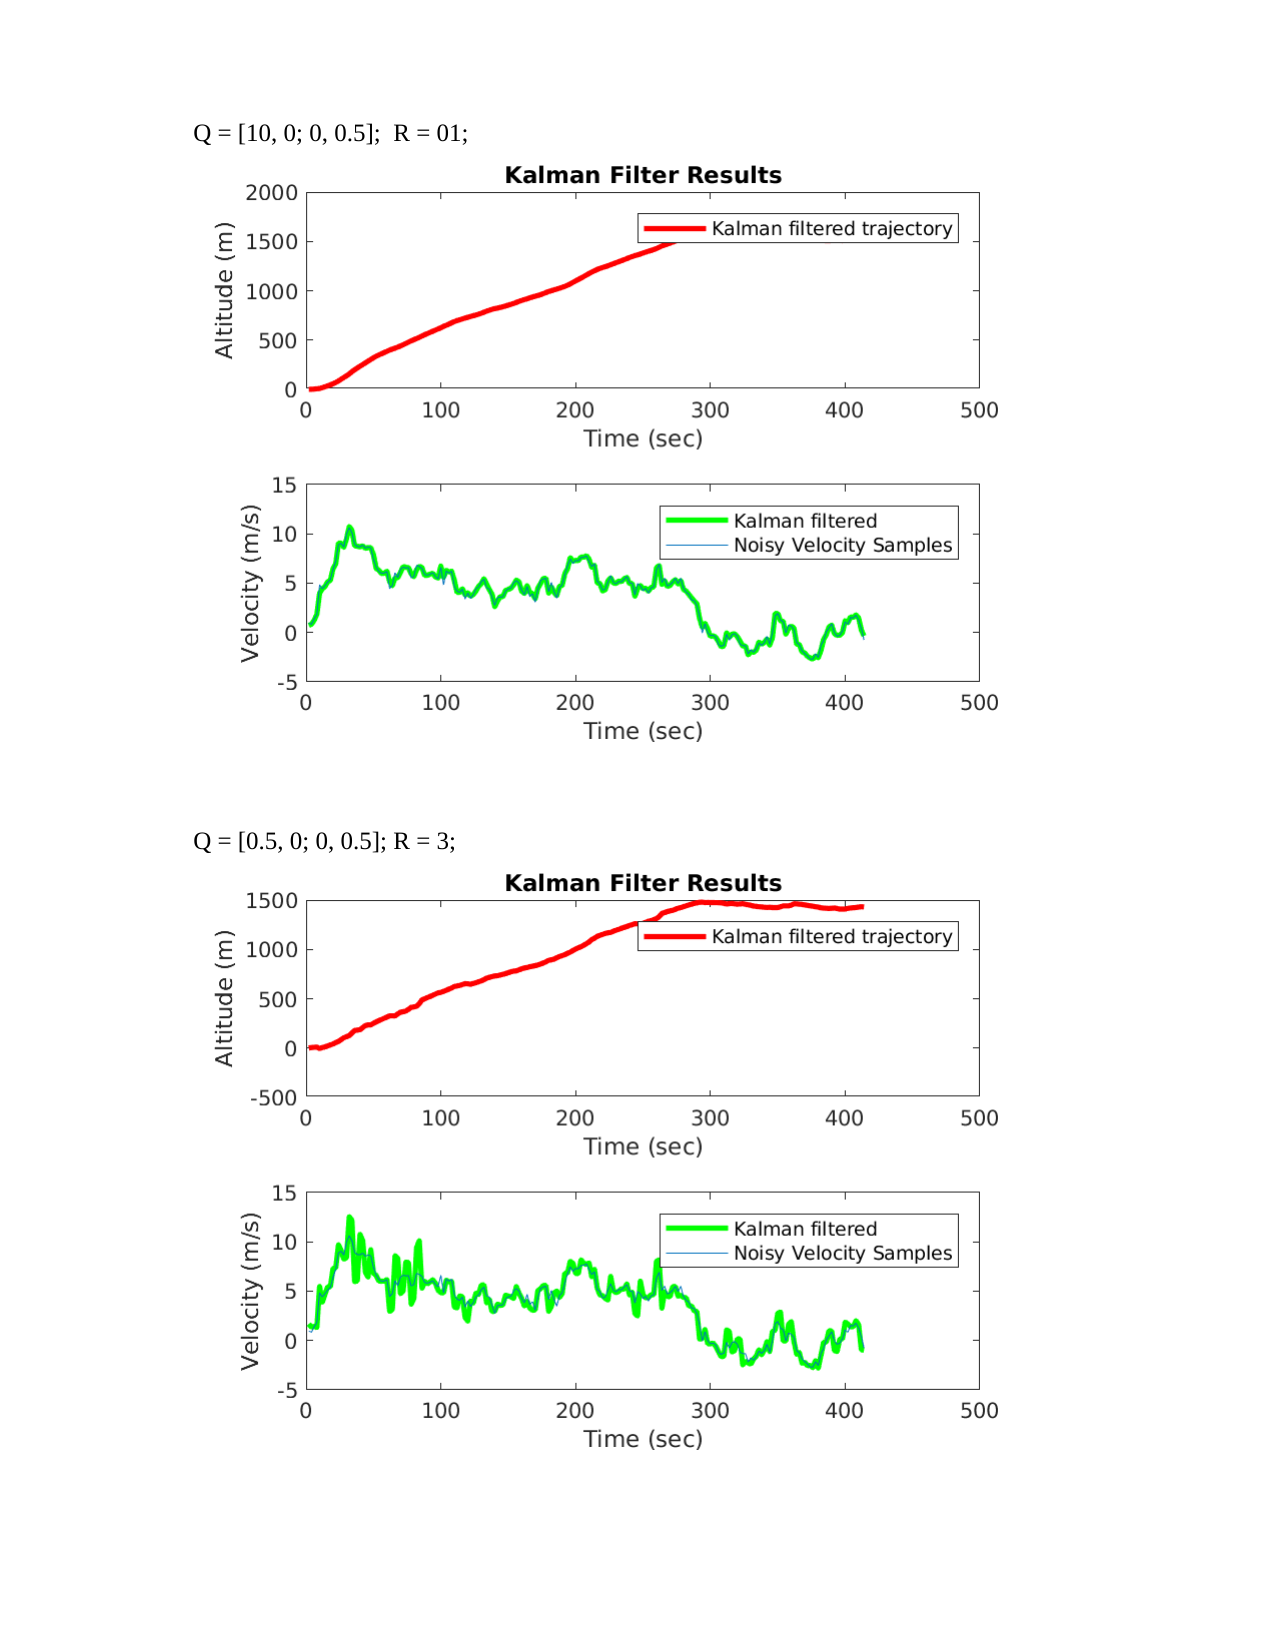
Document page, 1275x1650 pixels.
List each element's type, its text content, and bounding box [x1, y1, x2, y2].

picture [193, 146, 1062, 763]
picture [193, 854, 1062, 1471]
text Q = [10, 0; 0, 0.5]; R = 01; [118, 118, 1157, 147]
text Q = [0.5, 0; 0, 0.5]; R = 3; [118, 826, 1157, 854]
